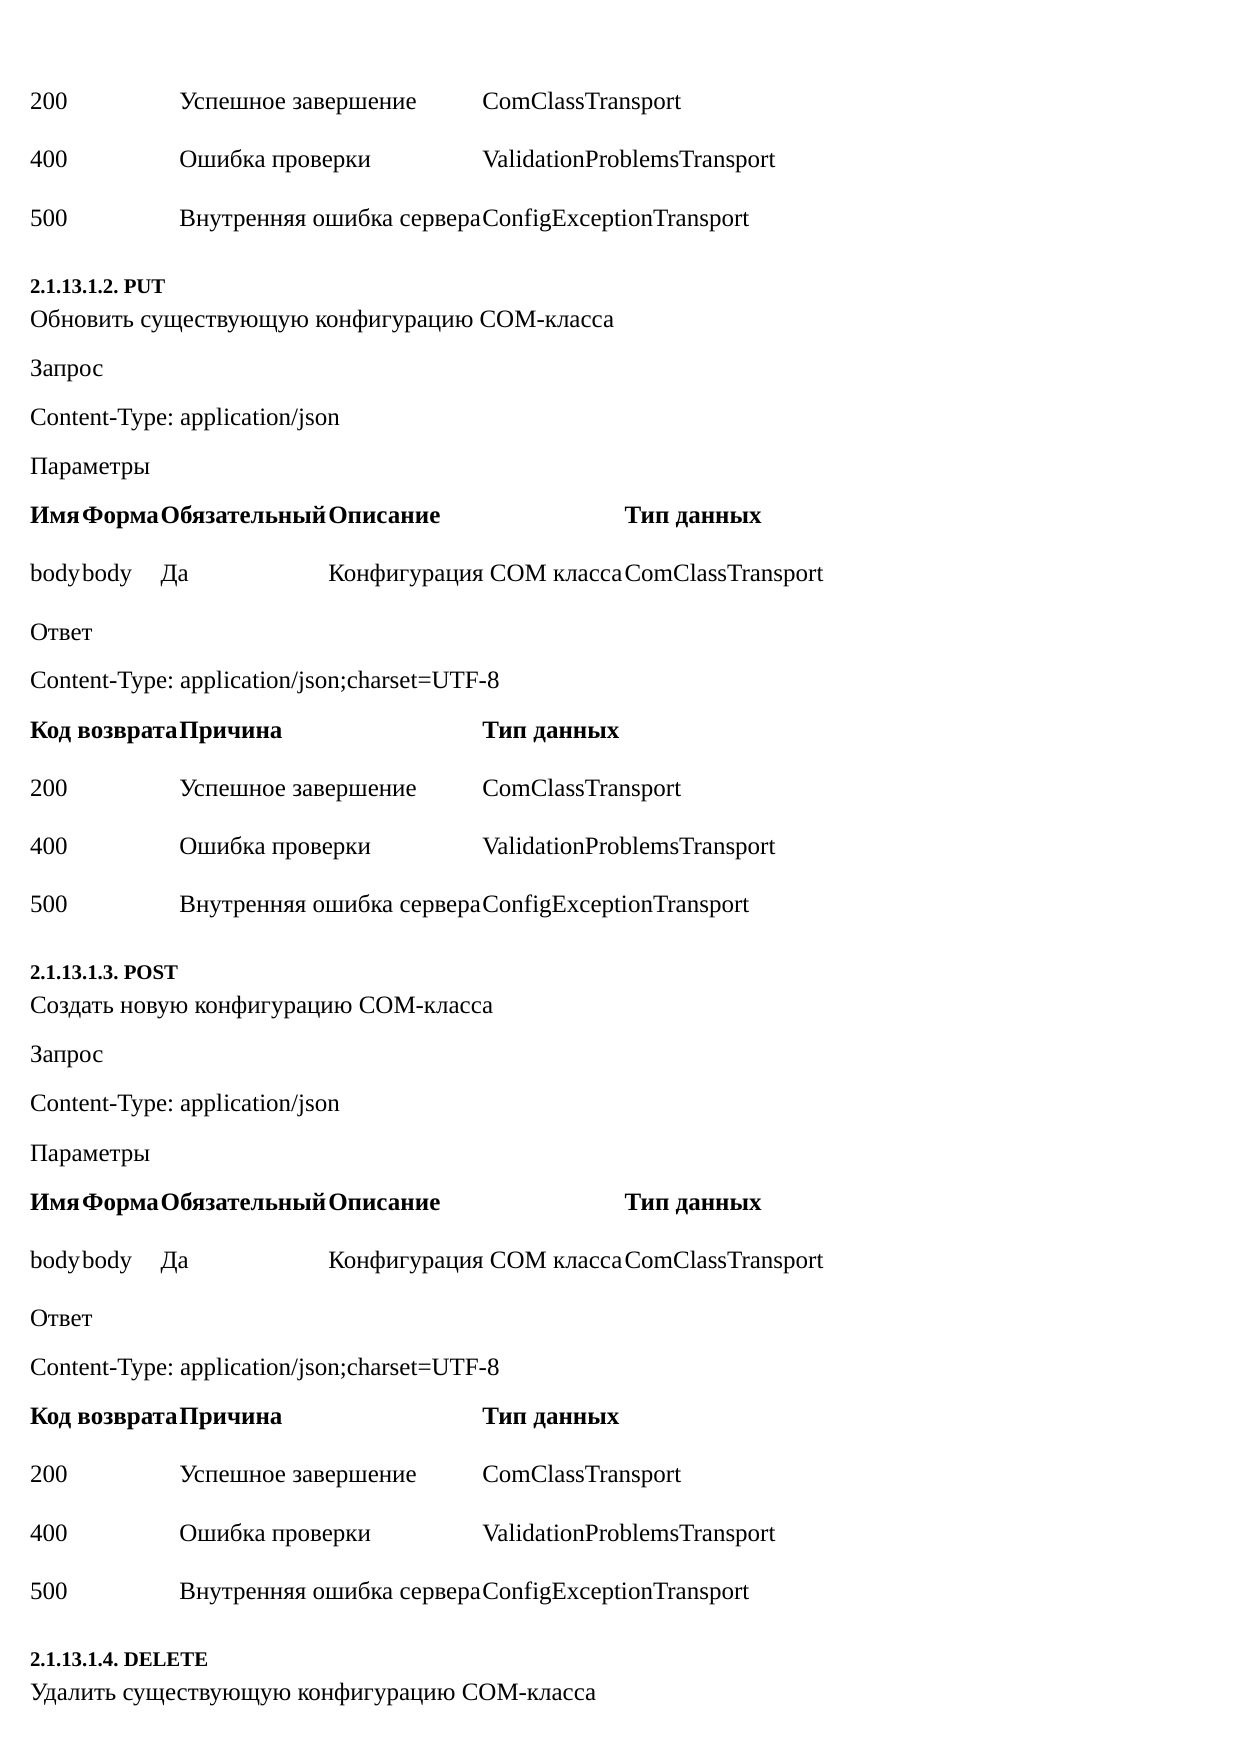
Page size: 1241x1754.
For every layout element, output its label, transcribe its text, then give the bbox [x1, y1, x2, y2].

subtitle 2.1.13.1.2. PUT [30, 273, 1211, 298]
table_cell ValidationProblemsTransport [482, 145, 777, 203]
table_cell 400 [30, 1518, 179, 1576]
table_header Причина [179, 28, 482, 86]
table_cell Ошибка проверки [179, 1518, 482, 1576]
table_header Код возврата [30, 715, 179, 773]
text Content-Type: application/json [30, 402, 1211, 431]
table_header Обязательный [160, 500, 328, 558]
table_cell ComClassTransport [482, 1460, 777, 1518]
text Параметры [30, 451, 1211, 480]
table_cell Конфигурация COM класса [328, 558, 624, 617]
text Параметры [30, 1138, 1211, 1166]
table_cell Ошибка проверки [179, 831, 482, 889]
table_cell ConfigExceptionTransport [482, 203, 777, 261]
subtitle 2.1.13.1.3. POST [30, 960, 1211, 984]
table_cell 500 [30, 203, 179, 261]
text Создать новую конфигурацию COM-класса [30, 990, 1211, 1019]
table_header [482, 28, 777, 86]
table_cell 200 [30, 773, 179, 831]
table_header Описание [328, 1187, 624, 1245]
text Content-Type: application/json [30, 1088, 1211, 1117]
text Обновить существующую конфигурацию COM-класса [30, 304, 1211, 333]
table_header Код возврата [30, 1401, 179, 1459]
table_cell Да [160, 558, 328, 617]
table_cell ComClassTransport [482, 86, 777, 144]
table_cell Успешное завершение [179, 773, 482, 831]
table_cell body [30, 1245, 82, 1303]
table_cell 200 [30, 86, 179, 144]
table_cell 400 [30, 831, 179, 889]
table_cell 400 [30, 145, 179, 203]
table_cell Внутренняя ошибка сервера [179, 1576, 482, 1634]
table_cell 500 [30, 889, 179, 948]
table_header Тип данных [482, 1401, 777, 1459]
table_header Обязательный [160, 1187, 328, 1245]
table_cell ComClassTransport [624, 1245, 831, 1303]
table_cell Успешное завершение [179, 86, 482, 144]
table_header Имя [30, 1187, 82, 1245]
table_header Тип данных [624, 1187, 831, 1245]
table_cell ConfigExceptionTransport [482, 1576, 777, 1634]
table_cell ComClassTransport [624, 558, 831, 617]
table_cell ValidationProblemsTransport [482, 831, 777, 889]
text Ответ [30, 617, 1211, 645]
table_cell body [82, 1245, 160, 1303]
table_cell ConfigExceptionTransport [482, 889, 777, 948]
table_cell Ошибка проверки [179, 145, 482, 203]
text Content-Type: application/json;charset=UTF-8 [30, 666, 1211, 694]
table_cell Внутренняя ошибка сервера [179, 203, 482, 261]
table_cell body [82, 558, 160, 617]
text Запрос [30, 1039, 1211, 1068]
table_cell Да [160, 1245, 328, 1303]
table_header Имя [30, 500, 82, 558]
subtitle 2.1.13.1.4. DELETE [30, 1647, 1211, 1671]
text Content-Type: application/json;charset=UTF-8 [30, 1352, 1211, 1381]
text Удалить существующую конфигурацию COM-класса [30, 1677, 1211, 1706]
table_header Код возврата [30, 28, 179, 86]
table_header Тип данных [482, 715, 777, 773]
table_header Причина [179, 1401, 482, 1459]
table_cell 500 [30, 1576, 179, 1634]
table_header Форма [82, 500, 160, 558]
table_cell ComClassTransport [482, 773, 777, 831]
table_cell Внутренняя ошибка сервера [179, 889, 482, 948]
table_header Причина [179, 715, 482, 773]
table_header Тип данных [624, 500, 831, 558]
text Запрос [30, 353, 1211, 382]
table_cell Конфигурация COM класса [328, 1245, 624, 1303]
table_cell Успешное завершение [179, 1460, 482, 1518]
table_header Форма [82, 1187, 160, 1245]
table_header Описание [328, 500, 624, 558]
table_cell body [30, 558, 82, 617]
text Ответ [30, 1303, 1211, 1332]
table_cell ValidationProblemsTransport [482, 1518, 777, 1576]
table_cell 200 [30, 1460, 179, 1518]
